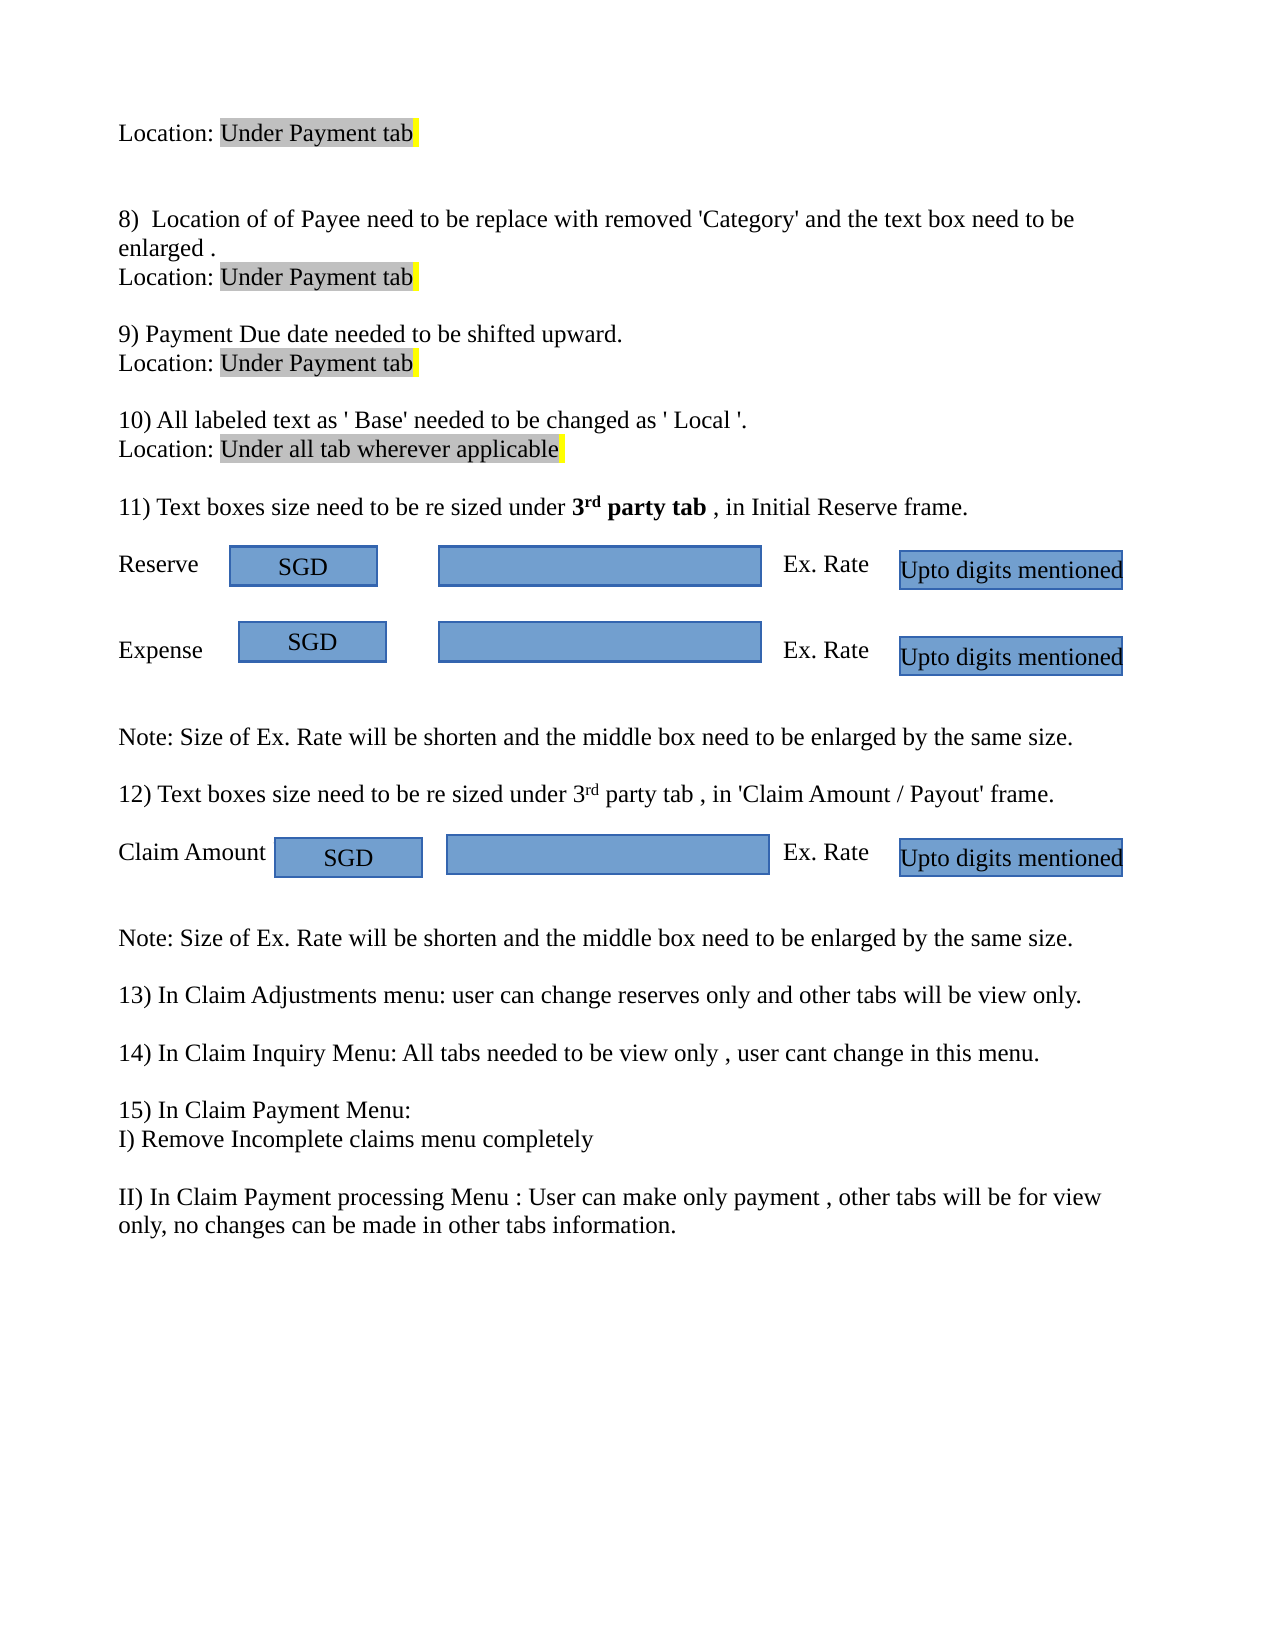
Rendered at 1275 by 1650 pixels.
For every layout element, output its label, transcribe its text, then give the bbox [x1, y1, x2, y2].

text I) Remove Incomplete claims menu completely [118, 1124, 1157, 1153]
text 13) In Claim Adjustments menu: user can change reserves only and other tabs will be view only. [118, 981, 1157, 1009]
text Claim Amount ` Ex. Rate [423, 837, 446, 866]
text Claim Amount ` Ex. Rate [770, 837, 1157, 866]
text Expense Ex. Rate [118, 636, 899, 664]
text 8) Location of of Payee need to be replace with removed 'Category' and the text box need to be enlarged . [118, 204, 1157, 262]
text Reserve Ex. Rate [762, 549, 1157, 578]
text Location: Under Payment tab [118, 348, 1157, 377]
text Note: Size of Ex. Rate will be shorten and the middle box need to be enlarged by the same size. [118, 722, 1157, 751]
text 14) In Claim Inquiry Menu: All tabs needed to be view only , user cant change in this menu. [118, 1038, 1157, 1067]
text Location: Under Payment tab [118, 118, 1157, 147]
text II) In Claim Payment processing Menu : User can make only payment , other tabs will be for view only, no changes can be made in other tabs information. [118, 1182, 1157, 1239]
text 10) All labeled text as ' Base' needed to be changed as ' Local '. [118, 406, 1157, 434]
text [1123, 636, 1157, 664]
text Location: Under all tab wherever applicable [118, 434, 1157, 463]
text 9) Payment Due date needed to be shifted upward. [118, 319, 1157, 348]
text 15) In Claim Payment Menu: [118, 1096, 1157, 1124]
text Note: Size of Ex. Rate will be shorten and the middle box need to be enlarged by the same size. [118, 923, 1157, 952]
text Reserve Ex. Rate [378, 549, 438, 578]
text 12) Text boxes size need to be re sized under 3rd party tab , in 'Claim Amount / Payout' frame. [118, 779, 1157, 808]
text Reserve Ex. Rate [118, 549, 229, 578]
text Claim Amount ` Ex. Rate [118, 837, 274, 866]
text Location: Under Payment tab [118, 262, 1157, 291]
text 11) Text boxes size need to be re sized under 3rd party tab , in Initial Reserve frame. [118, 492, 1157, 521]
